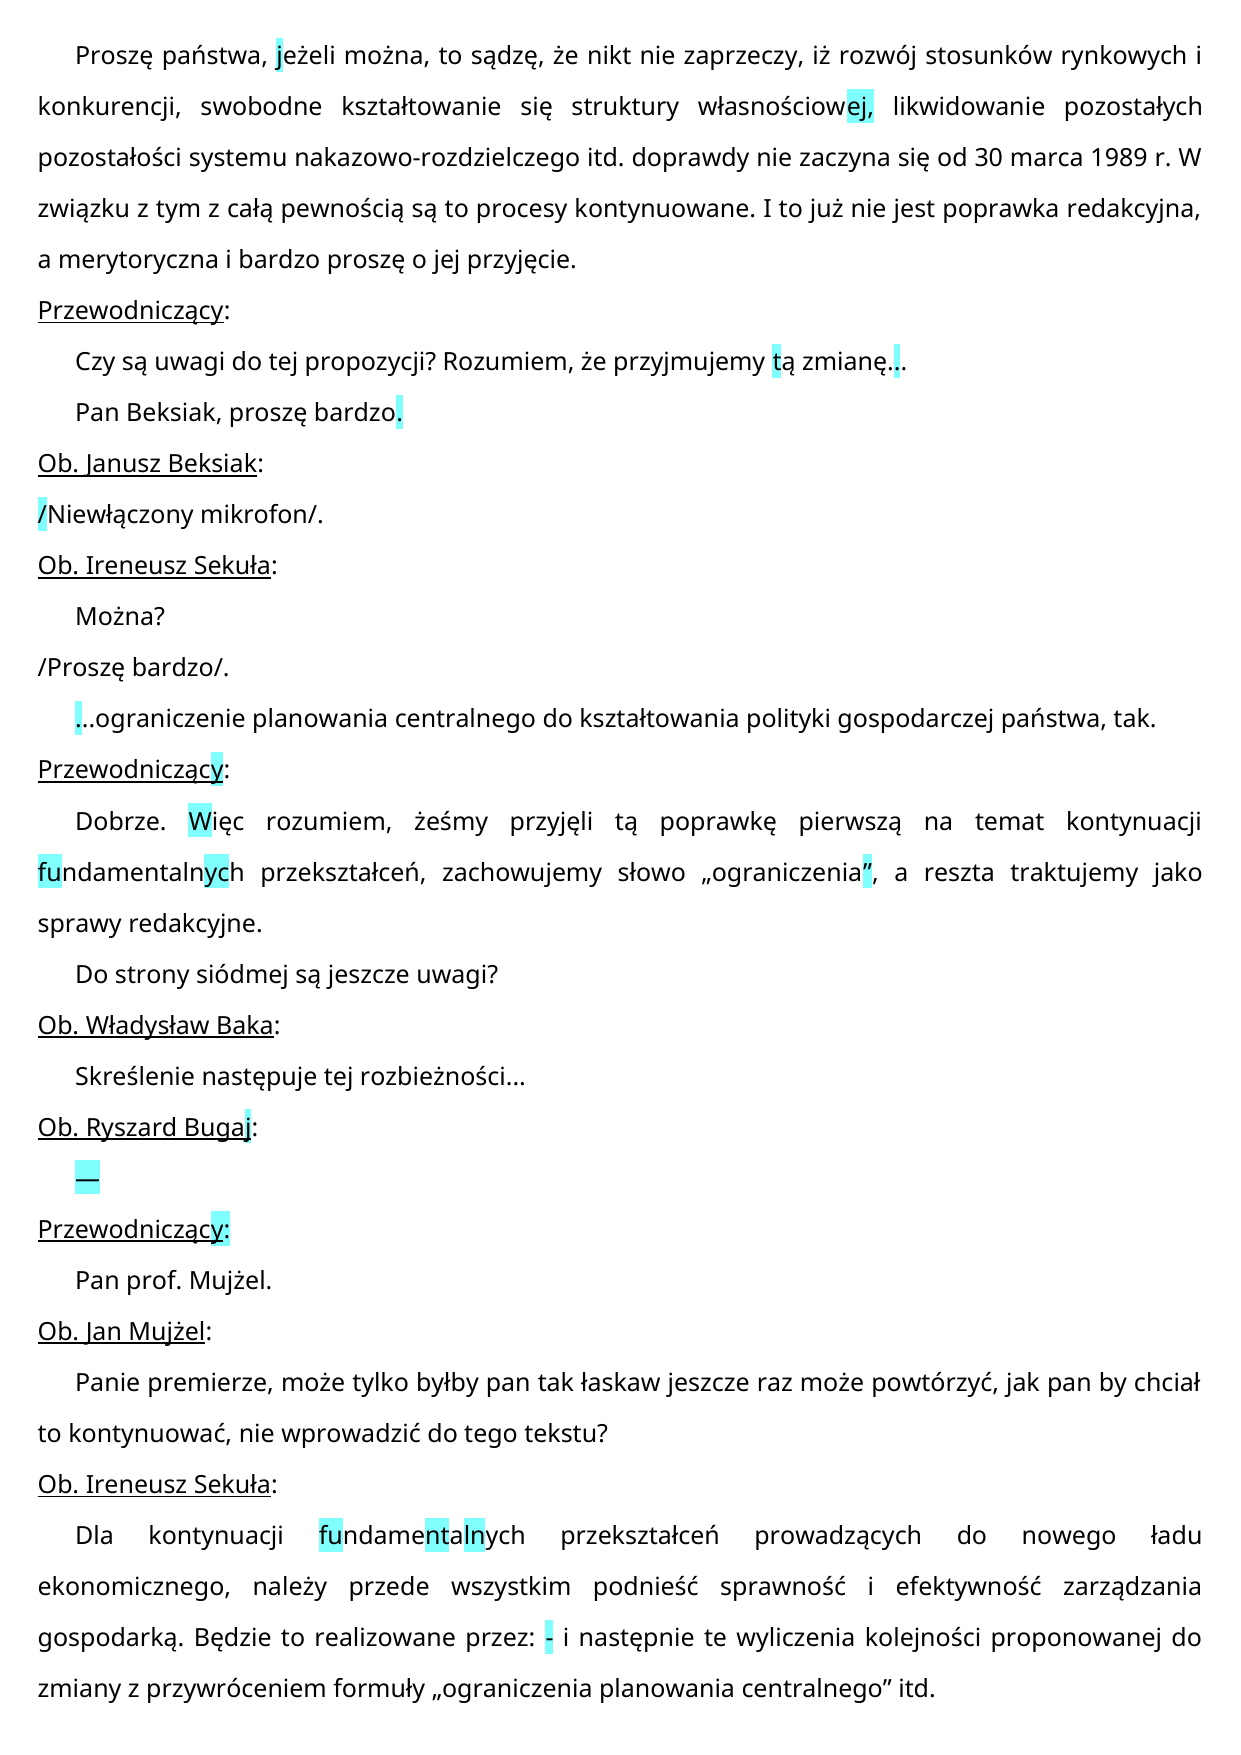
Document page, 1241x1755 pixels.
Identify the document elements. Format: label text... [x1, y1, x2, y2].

text Przewodniczący: [37, 293, 1203, 327]
text Można? [37, 599, 1203, 633]
text Ob. Janusz Beksiak: [37, 446, 1203, 480]
text Ob. Jan Mujżel: [37, 1313, 1203, 1348]
text Skreślenie następuje tej rozbieżności... [37, 1058, 1203, 1092]
text /Proszę bardzo/. [37, 650, 1203, 684]
text — [37, 1160, 1203, 1194]
text Przewodniczący: [37, 1211, 1203, 1246]
text Czy są uwagi do tej propozycji? Rozumiem, że przyjmujemy tą zmianę... [37, 344, 1203, 378]
text Dobrze. Więc rozumiem, żeśmy przyjęli tą poprawkę pierwszą na temat kontynuacji fundamentalnych przekształceń, zachowujemy słowo „ograniczenia”, a reszta traktujemy jako sprawy redakcyjne. [37, 803, 1203, 939]
text Do strony siódmej są jeszcze uwagi? [37, 956, 1203, 990]
text Przewodniczący: [37, 752, 1203, 786]
text Ob. Władysław Baka: [37, 1007, 1203, 1041]
text /Niewłączony mikrofon/. [37, 497, 1203, 531]
text Pan prof. Mujżel. [37, 1262, 1203, 1297]
text Ob. Ireneusz Sekuła: [37, 1467, 1203, 1501]
text Dla kontynuacji fundamentalnych przekształceń prowadzących do nowego ładu ekonomicznego, należy przede wszystkim podnieść sprawność i efektywność zarządzania gospodarką. Będzie to realizowane przez: - i następnie te wyliczenia kolejności proponowanej do zmiany z przywróceniem formuły „ograniczenia planowania centralnego” itd. [37, 1518, 1203, 1705]
text Panie premierze, może tylko byłby pan tak łaskaw jeszcze raz może powtórzyć, jak pan by chciał to kontynuować, nie wprowadzić do tego tekstu? [37, 1364, 1203, 1450]
text Ob. Ryszard Bugaj: [37, 1109, 1203, 1143]
text Ob. Ireneusz Sekuła: [37, 548, 1203, 582]
text Proszę państwa, jeżeli można, to sądzę, że nikt nie zaprzeczy, iż rozwój stosunków rynkowych i konkurencji, swobodne kształtowanie się struktury własnościowej, likwidowanie pozostałych pozostałości systemu nakazowo-rozdzielczego itd. doprawdy nie zaczyna się od 30 marca 1989 r. W związku z tym z całą pewnością są to procesy kontynuowane. I to już nie jest poprawka redakcyjna, a merytoryczna i bardzo proszę o jej przyjęcie. [37, 37, 1203, 276]
text Pan Beksiak, proszę bardzo. [37, 395, 1203, 429]
text ...ograniczenie planowania centralnego do kształtowania polityki gospodarczej państwa, tak. [37, 701, 1203, 735]
